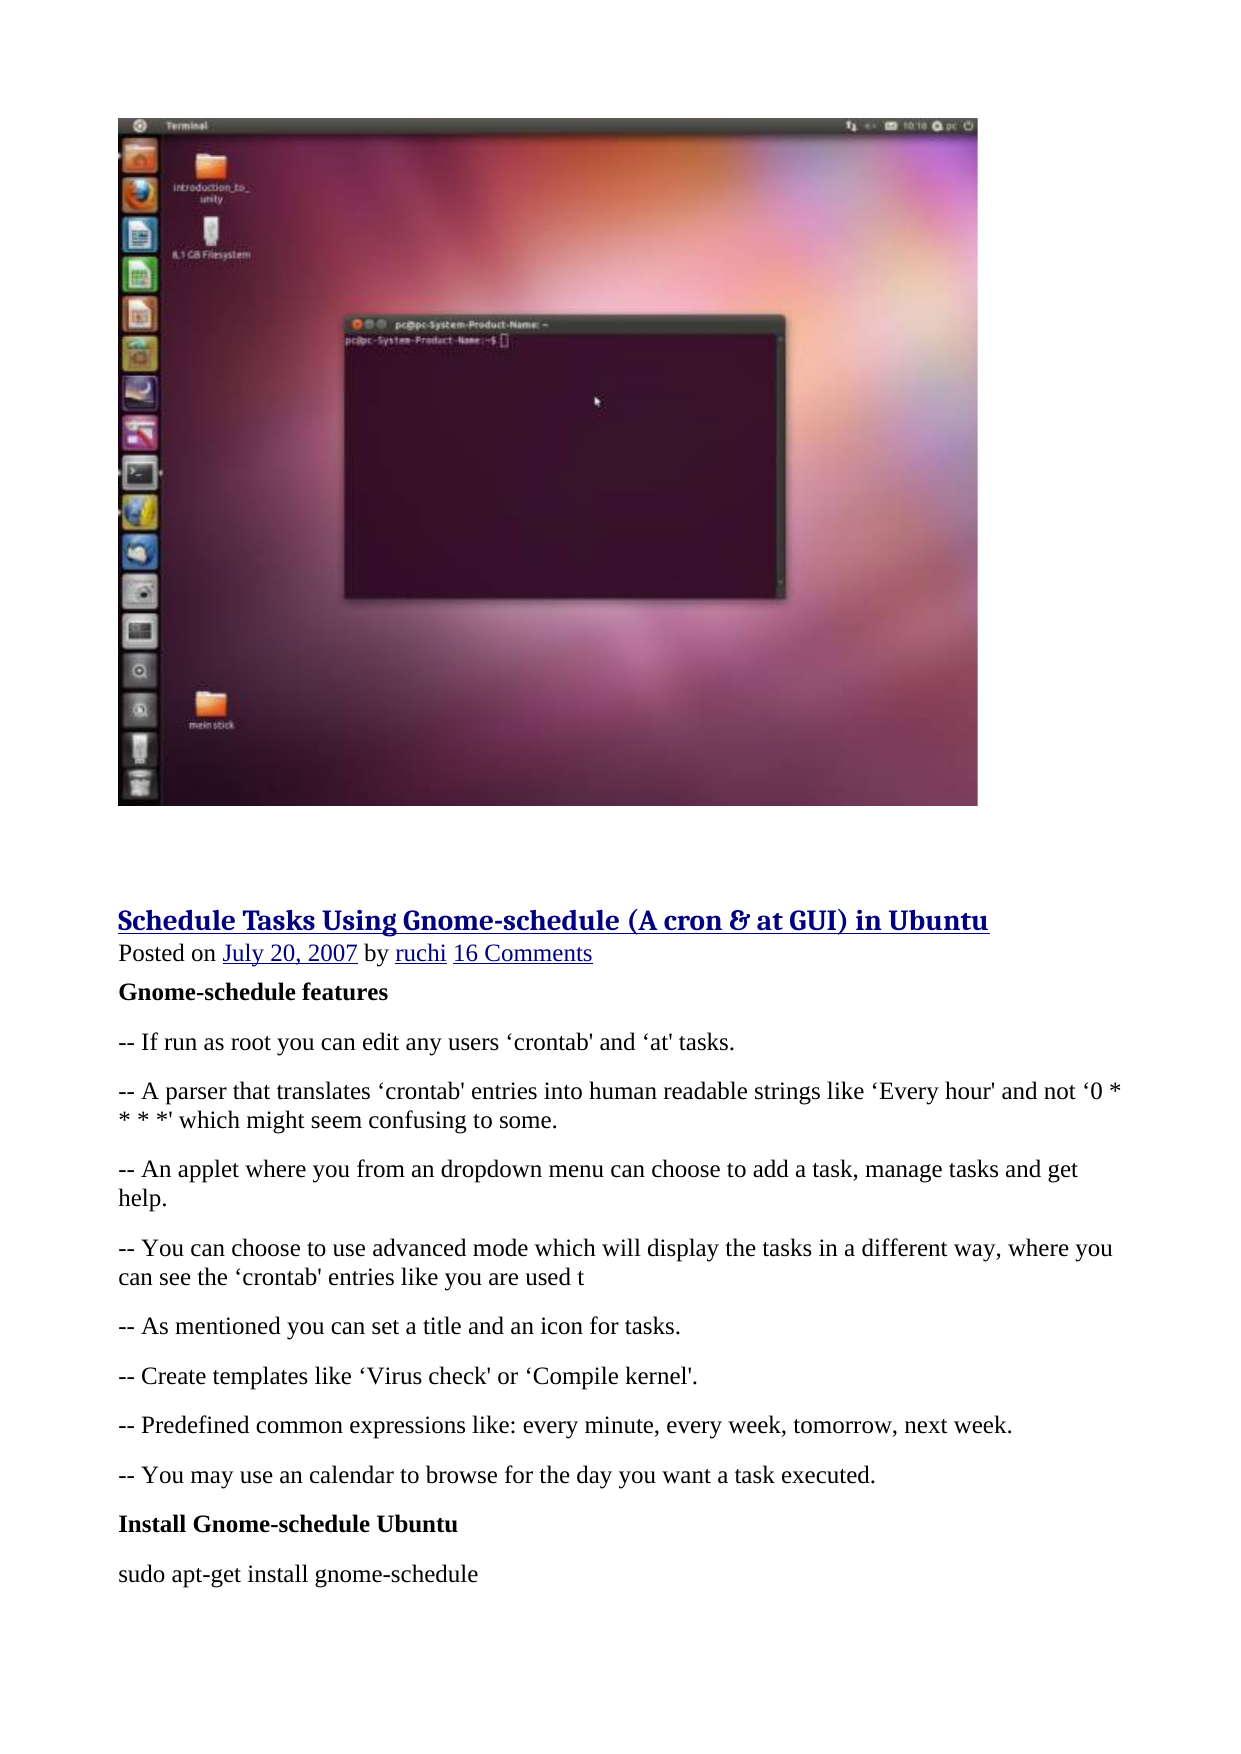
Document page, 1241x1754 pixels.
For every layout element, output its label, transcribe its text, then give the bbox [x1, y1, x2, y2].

text -- As mentioned you can set a title and an icon for tasks. [118, 1311, 1122, 1340]
text -- You can choose to use advanced mode which will display the tasks in a different way, where you can see the ‘crontab' entries like you are used t [118, 1233, 1122, 1290]
text Posted on July 20, 2007 by ruchi 16 Comments [118, 938, 1122, 967]
text -- If run as root you can edit any users ‘crontab' and ‘at' tasks. [118, 1027, 1122, 1055]
text -- Create templates like ‘Virus check' or ‘Compile kernel'. [118, 1361, 1122, 1389]
text Install Gnome-schedule Ubuntu [118, 1509, 1122, 1538]
text -- Predefined common expressions like: every minute, every week, tomorrow, next week. [118, 1410, 1122, 1439]
text Gnome-schedule features [118, 977, 1122, 1006]
subtitle Schedule Tasks Using Gnome-schedule (A cron & at GUI) in Ubuntu [118, 904, 1122, 938]
text -- You may use an calendar to browse for the day you want a task executed. [118, 1460, 1122, 1489]
text -- An applet where you from an dropdown menu can choose to add a task, manage tasks and get help. [118, 1154, 1122, 1212]
text -- A parser that translates ‘crontab' entries into human readable strings like ‘Every hour' and not ‘0 * * * *' which might seem confusing to some. [118, 1076, 1122, 1134]
text sudo apt-get install gnome-schedule [118, 1559, 1122, 1588]
